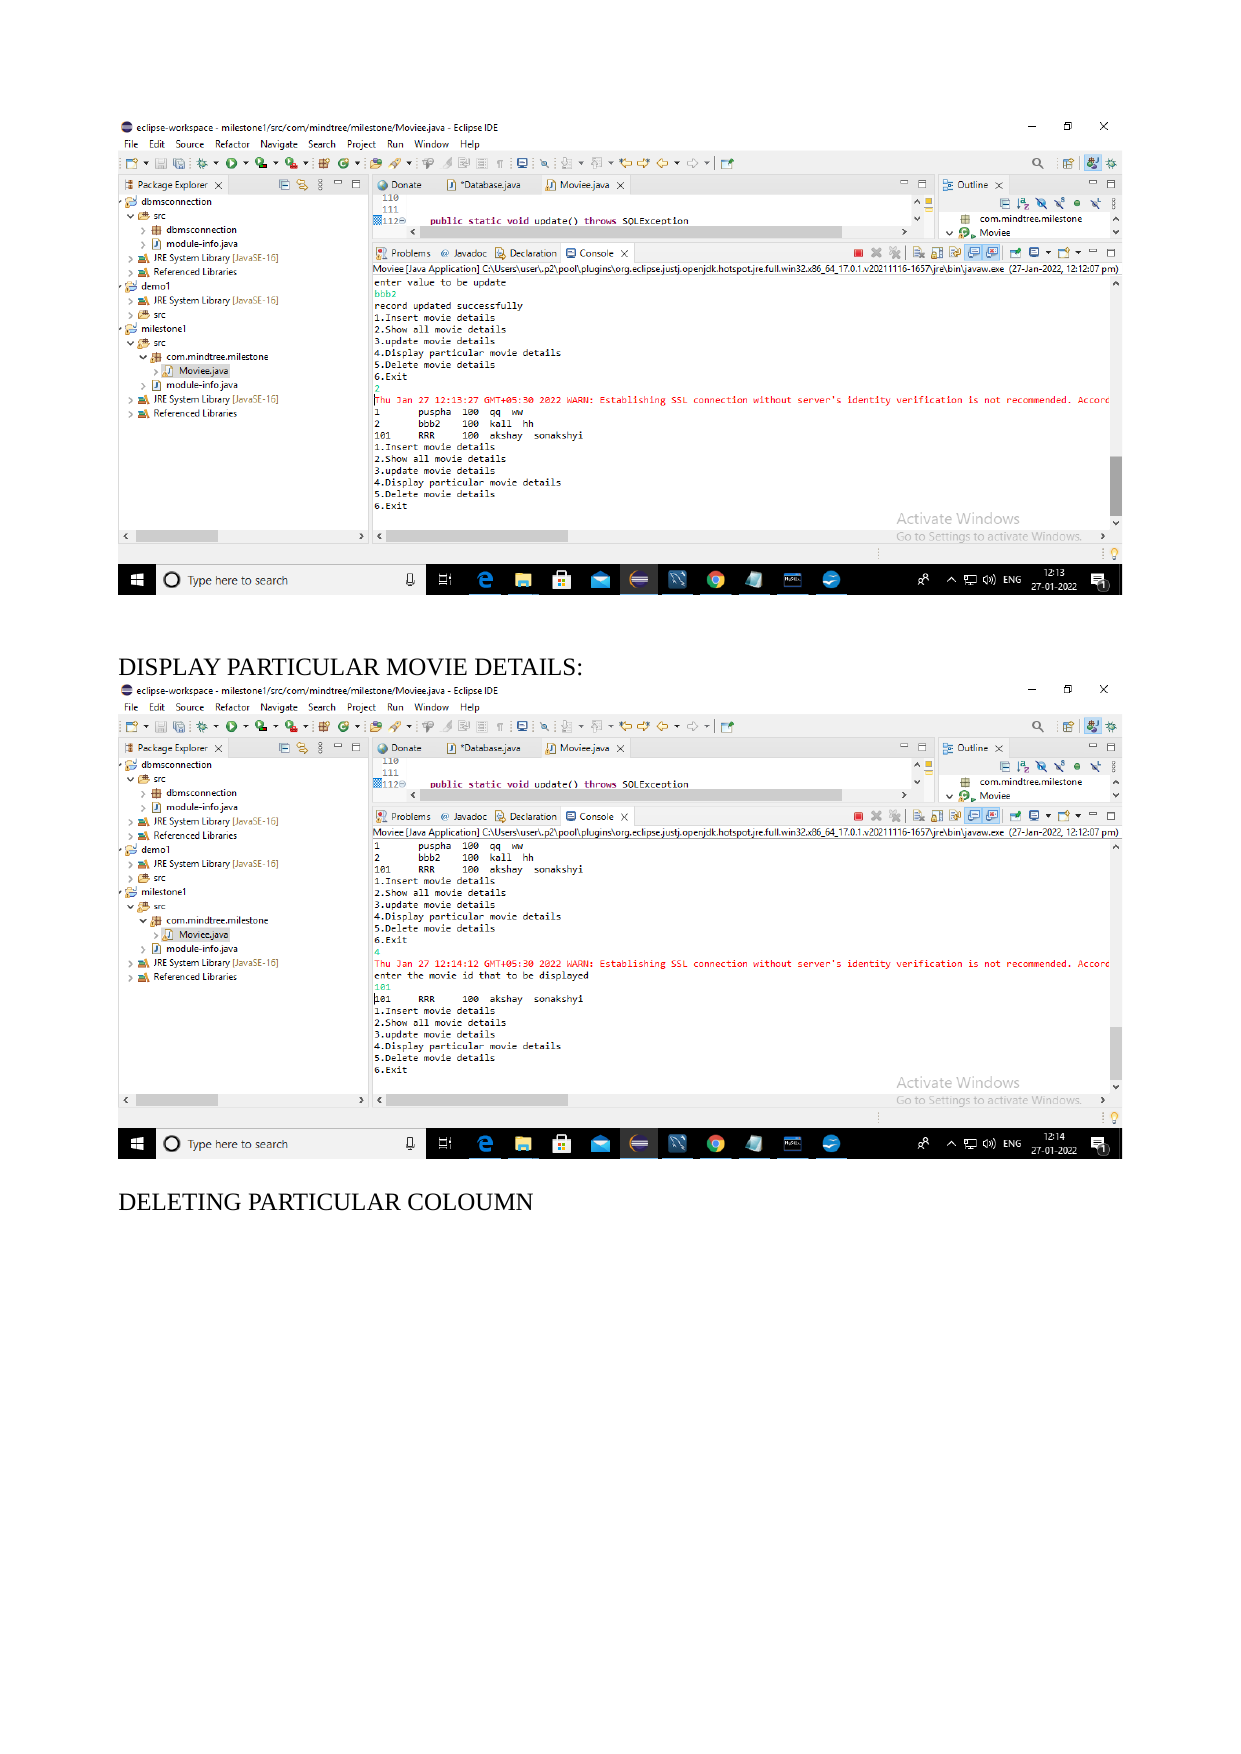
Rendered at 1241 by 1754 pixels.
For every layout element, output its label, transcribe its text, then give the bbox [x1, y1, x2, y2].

text DISPLAY PARTICULAR MOVIE DETAILS: [118, 652, 1122, 681]
text DELETING PARTICULAR COLOUMN [118, 1187, 1122, 1216]
picture [118, 118, 1123, 595]
picture [118, 681, 1123, 1159]
